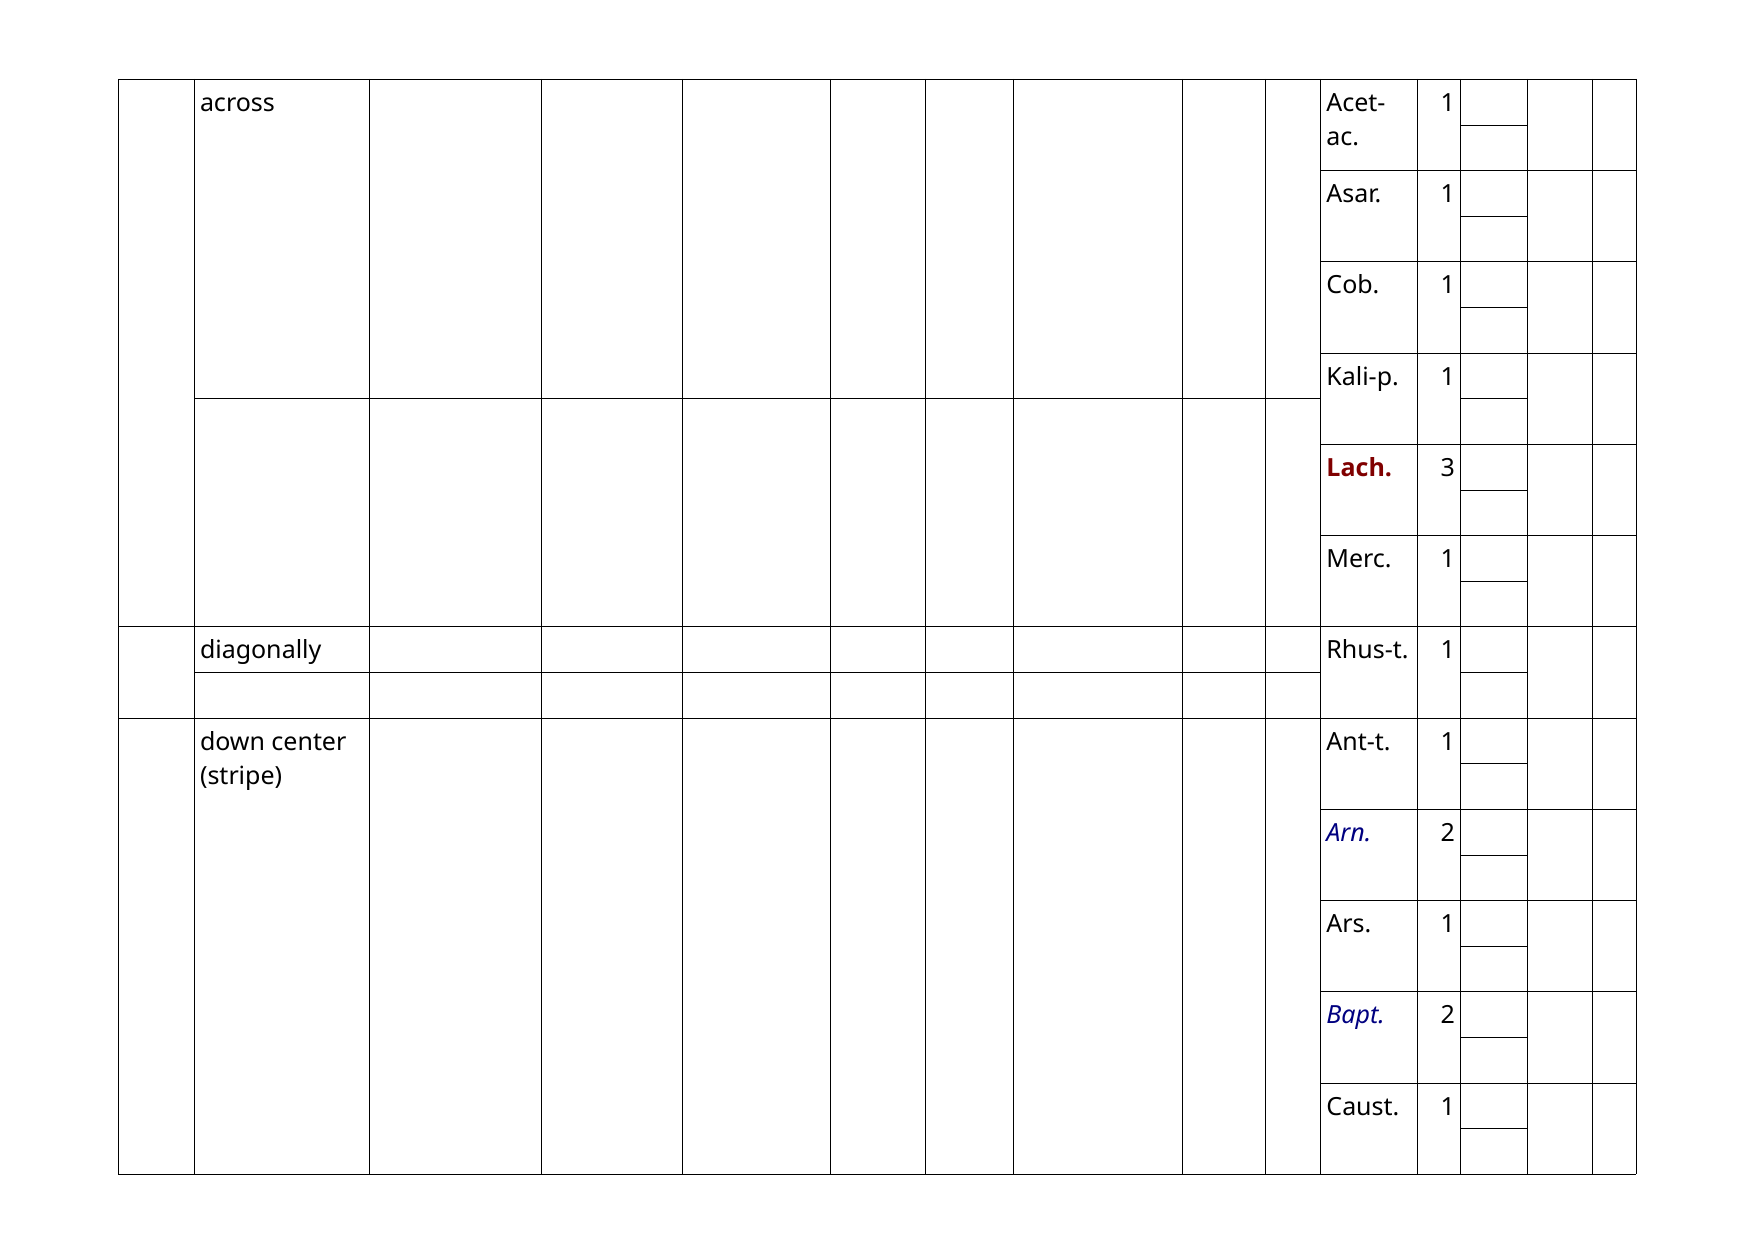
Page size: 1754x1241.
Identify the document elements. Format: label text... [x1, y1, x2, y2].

table_cell [926, 399, 1013, 626]
table_cell [1528, 719, 1592, 809]
table_cell [1593, 536, 1636, 626]
table_cell [1461, 399, 1527, 444]
table_cell [1593, 171, 1636, 261]
table_cell [1266, 627, 1320, 672]
table_cell [1593, 992, 1636, 1083]
table_cell [1461, 262, 1527, 307]
table_cell [1461, 947, 1527, 991]
table_cell [542, 627, 682, 672]
table_cell [119, 80, 194, 626]
table_cell [1266, 80, 1320, 398]
table_cell [1266, 673, 1320, 718]
table_cell [1014, 627, 1182, 672]
table_cell [195, 673, 369, 718]
table_cell [1461, 1084, 1527, 1128]
table_cell [1183, 673, 1265, 718]
table_cell [1528, 80, 1592, 170]
table_cell Rhus-t. [1321, 627, 1417, 718]
table_cell [831, 80, 925, 398]
table_cell 1 [1418, 719, 1460, 809]
table_cell [370, 80, 541, 398]
table_cell [1014, 719, 1182, 1174]
table_cell [119, 719, 194, 1174]
table_cell [926, 719, 1013, 1174]
table_cell [831, 719, 925, 1174]
table_cell [1461, 217, 1527, 261]
table_cell Caust. [1321, 1084, 1417, 1174]
table_cell [1528, 810, 1592, 900]
table_cell Arn. [1321, 810, 1417, 900]
table_cell [1461, 126, 1527, 170]
table_cell [1461, 354, 1527, 398]
table_cell [1461, 80, 1527, 124]
table_cell down center (stripe) [195, 719, 369, 1174]
table_cell [370, 673, 541, 718]
table_cell [542, 719, 682, 1174]
table_cell [1593, 719, 1636, 809]
table_cell across [195, 80, 369, 398]
table_cell [1461, 764, 1527, 809]
table_cell [1461, 445, 1527, 489]
table_cell [926, 673, 1013, 718]
table_cell Lach. [1321, 445, 1417, 535]
table_cell [1461, 536, 1527, 581]
table_cell [119, 627, 194, 718]
table_cell [1461, 992, 1527, 1037]
table_cell [370, 719, 541, 1174]
table_cell [1266, 719, 1320, 1174]
table_cell 1 [1418, 171, 1460, 261]
table_cell 2 [1418, 992, 1460, 1083]
table_cell [542, 80, 682, 398]
table_cell 3 [1418, 445, 1460, 535]
table_cell Ars. [1321, 901, 1417, 991]
table_cell [683, 80, 830, 398]
table_cell [1528, 901, 1592, 991]
table_cell [1461, 810, 1527, 854]
table_cell 1 [1418, 536, 1460, 626]
table_cell [1593, 1084, 1636, 1174]
table_cell Cob. [1321, 262, 1417, 353]
table_cell 2 [1418, 810, 1460, 900]
table_cell [1014, 399, 1182, 626]
table_cell 1 [1418, 80, 1460, 170]
table_cell [1183, 719, 1265, 1174]
table_cell 1 [1418, 901, 1460, 991]
table_cell [195, 399, 369, 626]
table_cell [1528, 262, 1592, 353]
table_cell [370, 399, 541, 626]
table_cell [1528, 445, 1592, 535]
table_cell [1593, 80, 1636, 170]
table_cell [831, 627, 925, 672]
table_cell Ant-t. [1321, 719, 1417, 809]
table_cell [1461, 491, 1527, 535]
table_cell Bapt. [1321, 992, 1417, 1083]
table_cell [1461, 308, 1527, 353]
table_cell [1528, 171, 1592, 261]
table_cell [1461, 582, 1527, 626]
table_cell 1 [1418, 262, 1460, 353]
table_cell [1461, 856, 1527, 900]
table_cell [1593, 354, 1636, 444]
table_cell [542, 673, 682, 718]
table_cell [1014, 673, 1182, 718]
table_cell [1183, 627, 1265, 672]
table_cell [1183, 399, 1265, 626]
table_cell [683, 399, 830, 626]
table_cell [1528, 354, 1592, 444]
table_cell [1461, 719, 1527, 763]
table_cell [1014, 80, 1182, 398]
table_cell 1 [1418, 627, 1460, 718]
table_cell [1593, 627, 1636, 718]
table_cell [1461, 1038, 1527, 1083]
table_cell [1461, 1129, 1527, 1174]
table_cell [1183, 80, 1265, 398]
table_cell 1 [1418, 1084, 1460, 1174]
table_cell [1266, 399, 1320, 626]
table_cell [1461, 901, 1527, 946]
table_cell Merc. [1321, 536, 1417, 626]
table_cell [1461, 627, 1527, 672]
table_cell 1 [1418, 354, 1460, 444]
table_cell [1461, 171, 1527, 216]
table_cell [1593, 262, 1636, 353]
table_cell [926, 627, 1013, 672]
table_cell [542, 399, 682, 626]
table_cell [683, 627, 830, 672]
table_cell [1528, 992, 1592, 1083]
table_cell Asar. [1321, 171, 1417, 261]
table_cell Kali-p. [1321, 354, 1417, 444]
table_cell [1593, 810, 1636, 900]
table_cell [1528, 536, 1592, 626]
table_cell [370, 627, 541, 672]
table_cell [1528, 1084, 1592, 1174]
table_cell [1461, 673, 1527, 718]
table_cell diagonally [195, 627, 369, 672]
table_cell Acet-ac. [1321, 80, 1417, 170]
table_cell [926, 80, 1013, 398]
table_cell [831, 673, 925, 718]
table_cell [1593, 445, 1636, 535]
table_cell [1528, 627, 1592, 718]
table_cell [1593, 901, 1636, 991]
table_cell [683, 719, 830, 1174]
table_cell [831, 399, 925, 626]
table_cell [683, 673, 830, 718]
